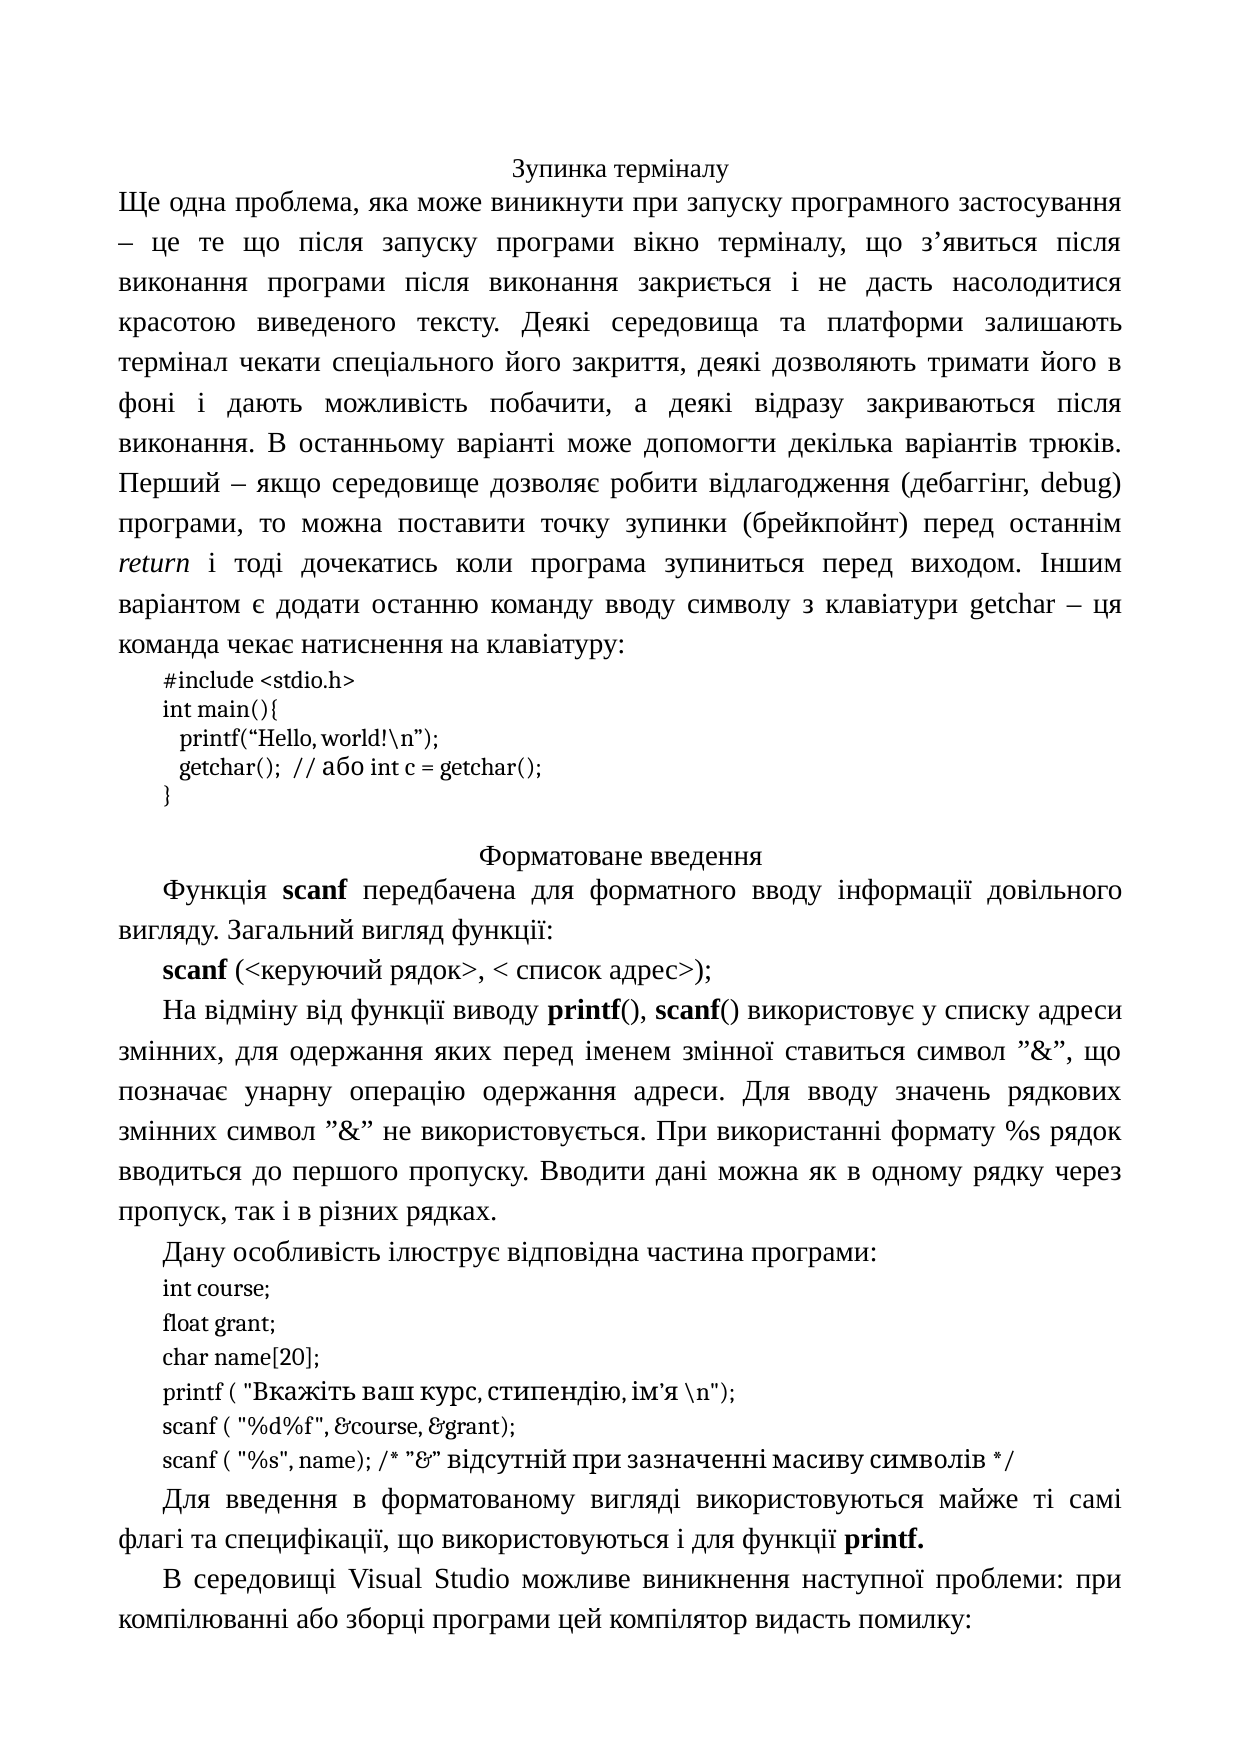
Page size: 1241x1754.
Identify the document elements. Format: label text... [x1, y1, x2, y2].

text Для введення в форматованому вигляді використовуються майже ті самі флагі та специфікації, що використовуються і для функції printf. [118, 1481, 1123, 1554]
text #include <stdio.h> [118, 666, 1123, 695]
text scanf (<керуючий рядок>, < список адрес>); [118, 952, 1123, 986]
text scanf ( "%s", name); /* ”&” відсутній при зазначенні масиву символів */ [118, 1446, 1123, 1475]
text В середовищі Visual Studio можливе виникнення наступної проблеми: при компілюванні або зборці програми цей компілятор видасть помилку: [118, 1561, 1123, 1635]
text } [118, 781, 1123, 810]
text Ще одна проблема, яка може виникнути при запуску програмного застосування – це те що після запуску програми вікно терміналу, що з’явиться після виконання програми після виконання закриється і не дасть насолодитися красотою виведеного тексту. Деякі середовища та платформи залишають термінал чекати спеціального його закриття, деякі дозволяють тримати його в фоні і дають можливість побачити, а деякі відразу закриваються після виконання. В останньому варіанті може допомогти декілька варіантів трюків. Перший – якщо середовище дозволяє робити відлагодження (дебаггінг, debug) програми, то можна поставити точку зупинки (брейкпойнт) перед останнім return і тоді дочекатись коли програма зупиниться перед виходом. Іншим варіантом є додати останню команду вводу символу з клавіатури getchar – ця команда чекає натиснення на клавіатуру: [118, 184, 1123, 659]
text Зупинка терміналу [118, 153, 1123, 184]
text int course; [118, 1274, 1123, 1303]
text printf(“Hello, world!\n”); [118, 724, 1123, 752]
text float grant; [118, 1308, 1123, 1337]
text char name[20]; [118, 1343, 1123, 1372]
text На відміну від функції виводу printf(), scanf() використовує у списку адреси змінних, для одержання яких перед іменем змінної ставиться символ ”&”, що позначає унарну операцію одержання адреси. Для вводу значень рядкових змінних символ ”&” не використовується. При використанні формату %s рядок вводиться до першого пропуску. Вводити дані можна як в одному рядку через пропуск, так і в різних рядках. [118, 992, 1123, 1227]
text Форматоване введення [118, 838, 1123, 872]
text int main(){ [118, 695, 1123, 724]
text scanf ( "%d%f", &course, &grant); [118, 1412, 1123, 1441]
text Функція scanf передбачена для форматного вводу інформації довільного вигляду. Загальний вигляд функції: [118, 872, 1123, 946]
text Дану особливість ілюструє відповідна частина програми: [118, 1234, 1123, 1267]
text printf ( "Вкажіть ваш курс, стипендію, ім’я \n"); [118, 1377, 1123, 1406]
text getchar(); // або int c = getchar(); [118, 752, 1123, 781]
